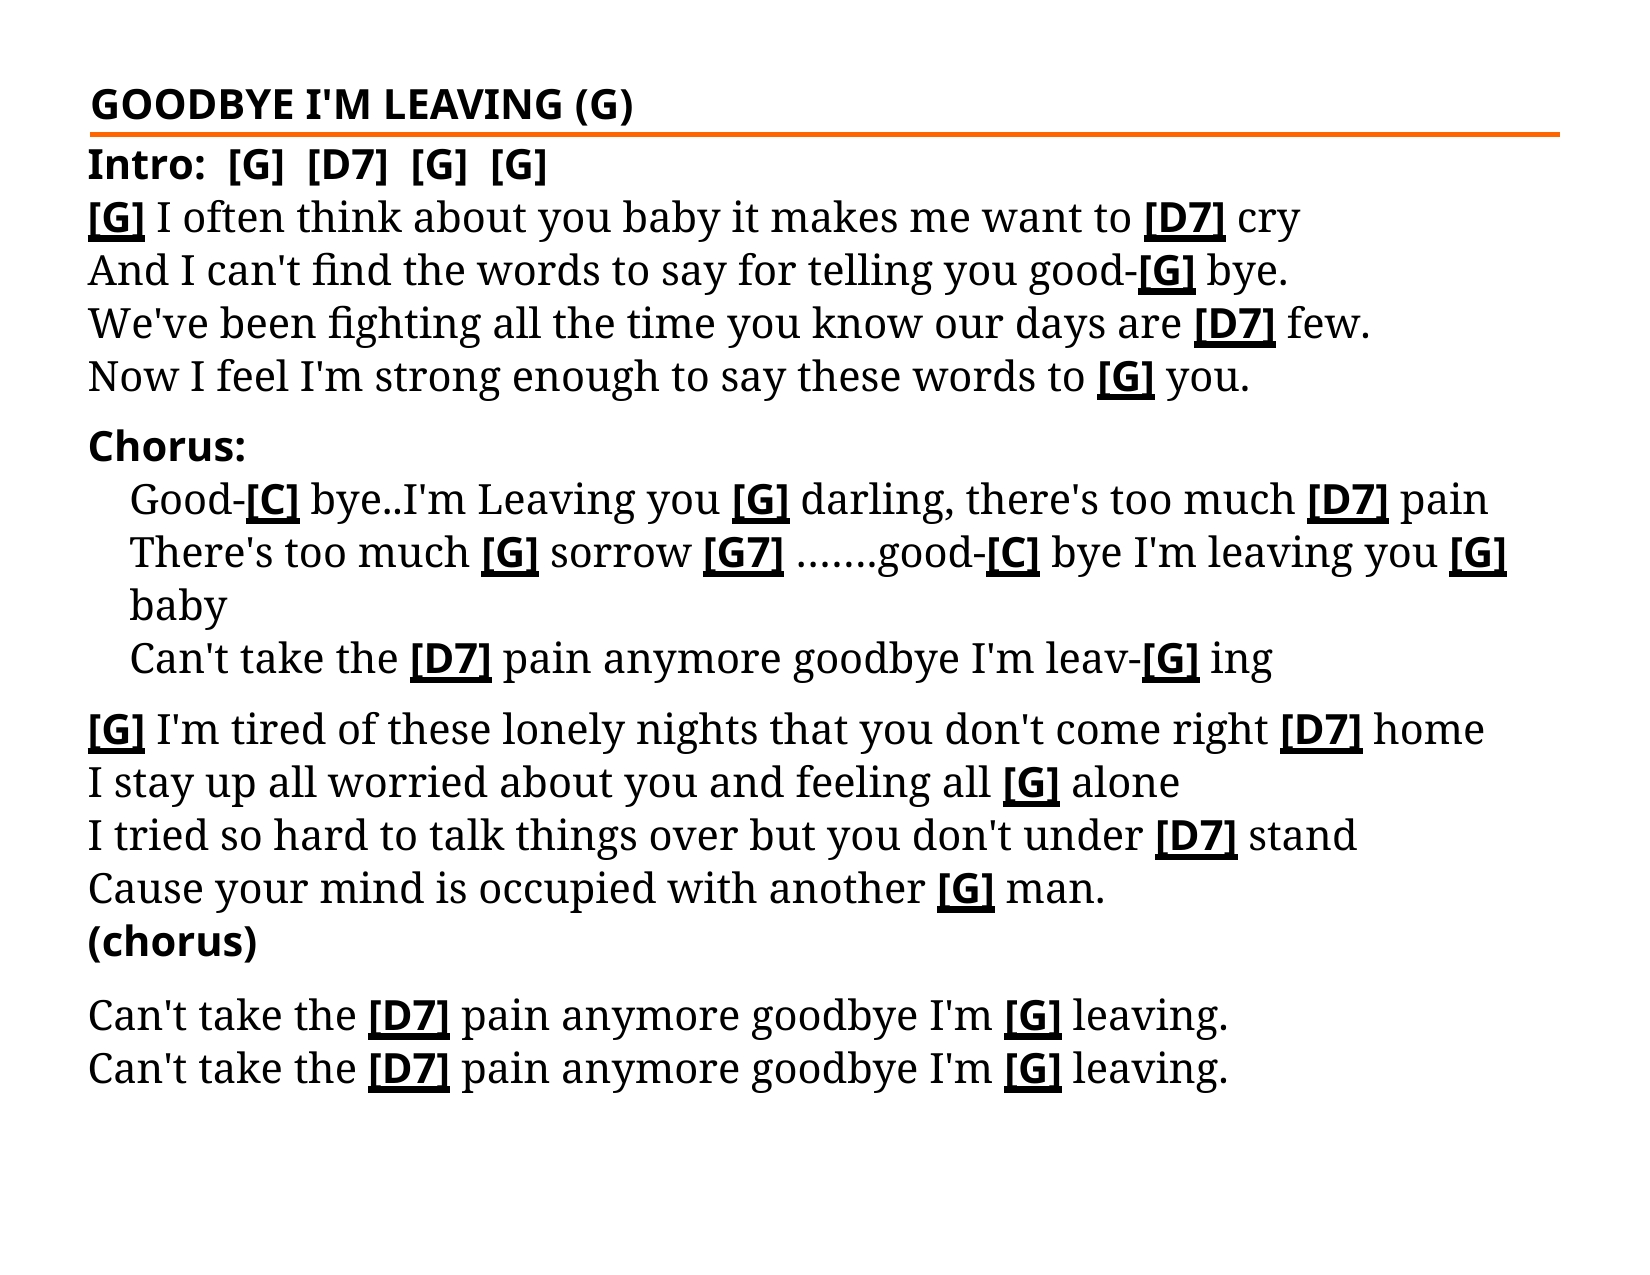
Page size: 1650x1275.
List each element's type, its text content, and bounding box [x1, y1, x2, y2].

text (chorus) [87, 914, 1560, 967]
text I stay up all worried about you and feeling all [G] alone [87, 755, 1560, 808]
text Can't take the [D7] pain anymore goodbye I'm leav-[G] ing [129, 631, 1560, 684]
text Can't take the [D7] pain anymore goodbye I'm [G] leaving. [87, 988, 1560, 1041]
text Good-[C] bye..I'm Leaving you [G] darling, there's too much [D7] pain [129, 472, 1560, 525]
text [G] I'm tired of these lonely nights that you don't come right [D7] home [87, 702, 1560, 755]
text I tried so hard to talk things over but you don't under [D7] stand [87, 808, 1560, 861]
text Intro: [G] [D7] [G] [G] [87, 137, 1560, 190]
text Chorus: [87, 419, 1560, 472]
text Cause your mind is occupied with another [G] man. [87, 861, 1560, 914]
text We've been fighting all the time you know our days are [D7] few. [87, 296, 1560, 349]
text Can't take the [D7] pain anymore goodbye I'm [G] leaving. [87, 1041, 1560, 1094]
text Now I feel I'm strong enough to say these words to [G] you. [87, 349, 1560, 402]
text [G] I often think about you baby it makes me want to [D7] cry [87, 190, 1560, 243]
title GOODBYE I'M LEAVING (G) [90, 75, 1560, 132]
text There's too much [G] sorrow [G7] …….good-[C] bye I'm leaving you [G] baby [129, 525, 1560, 631]
text And I can't find the words to say for telling you good-[G] bye. [87, 243, 1560, 296]
